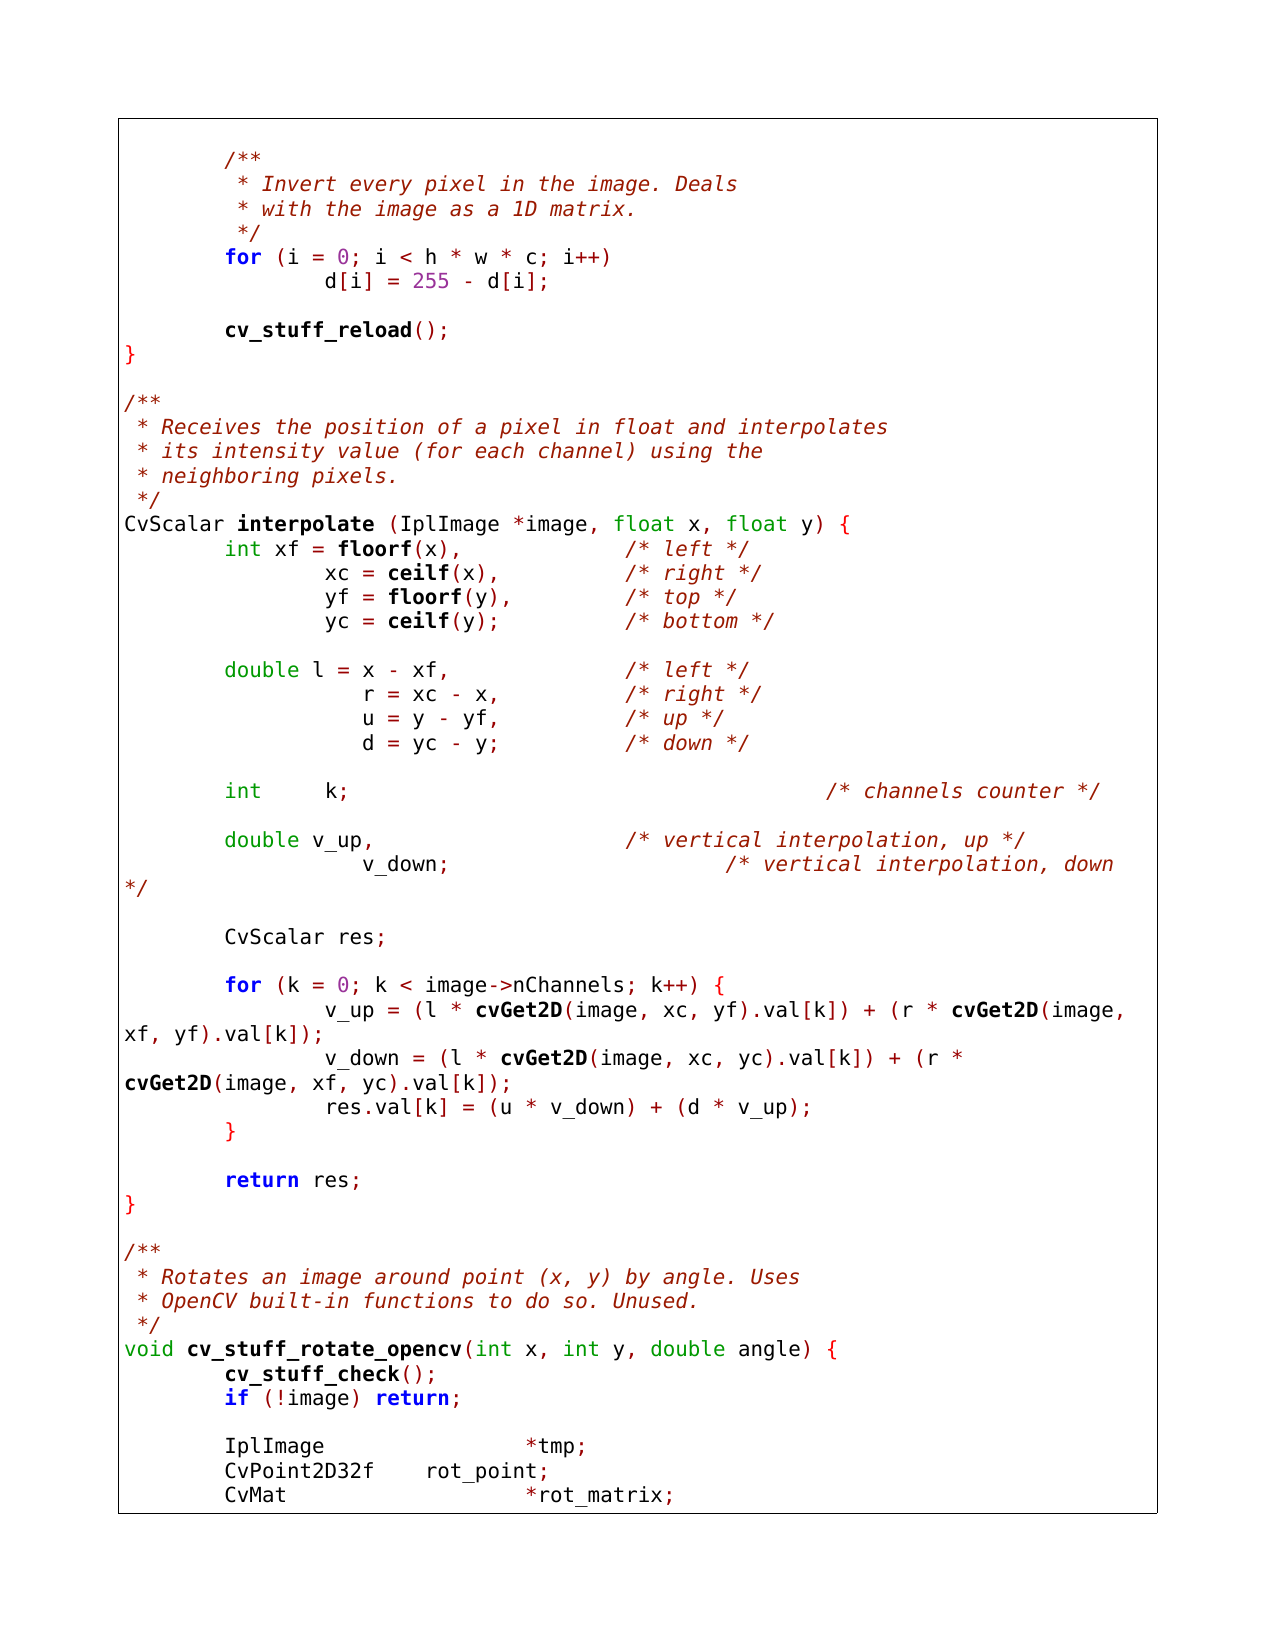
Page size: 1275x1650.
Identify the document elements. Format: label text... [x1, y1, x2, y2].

table_header /** * Invert every pixel in the image. Deals * with the image as a 1D matrix. */ for (i = 0; i < h * w * c; i++) d[i] = 255 - d[i]; cv_stuff_reload(); } /** * Receives the position of a pixel in float and interpolates * its intensity value (for each channel) using the * neighboring pixels. */ CvScalar interpolate (IplImage *image, float x, float y) { int xf = floorf(x), /* left */ xc = ceilf(x), /* right */ yf = floorf(y), /* top */ yc = ceilf(y); /* bottom */ double l = x - xf, /* left */ r = xc - x, /* right */ u = y - yf, /* up */ d = yc - y; /* down */ int k; /* channels counter */ double v_up, /* vertical interpolation, up */ v_down; /* vertical interpolation, down */ CvScalar res; for (k = 0; k < image->nChannels; k++) { v_up = (l * cvGet2D(image, xc, yf).val[k]) + (r * cvGet2D(image, xf, yf).val[k]); v_down = (l * cvGet2D(image, xc, yc).val[k]) + (r * cvGet2D(image, xf, yc).val[k]); res.val[k] = (u * v_down) + (d * v_up); } return res; } /** * Rotates an image around point (x, y) by angle. Uses * OpenCV built-in functions to do so. Unused. */ void cv_stuff_rotate_opencv(int x, int y, double angle) { cv_stuff_check(); if (!image) return; IplImage *tmp; CvPoint2D32f rot_point; CvMat *rot_matrix; [119, 119, 1157, 1513]
